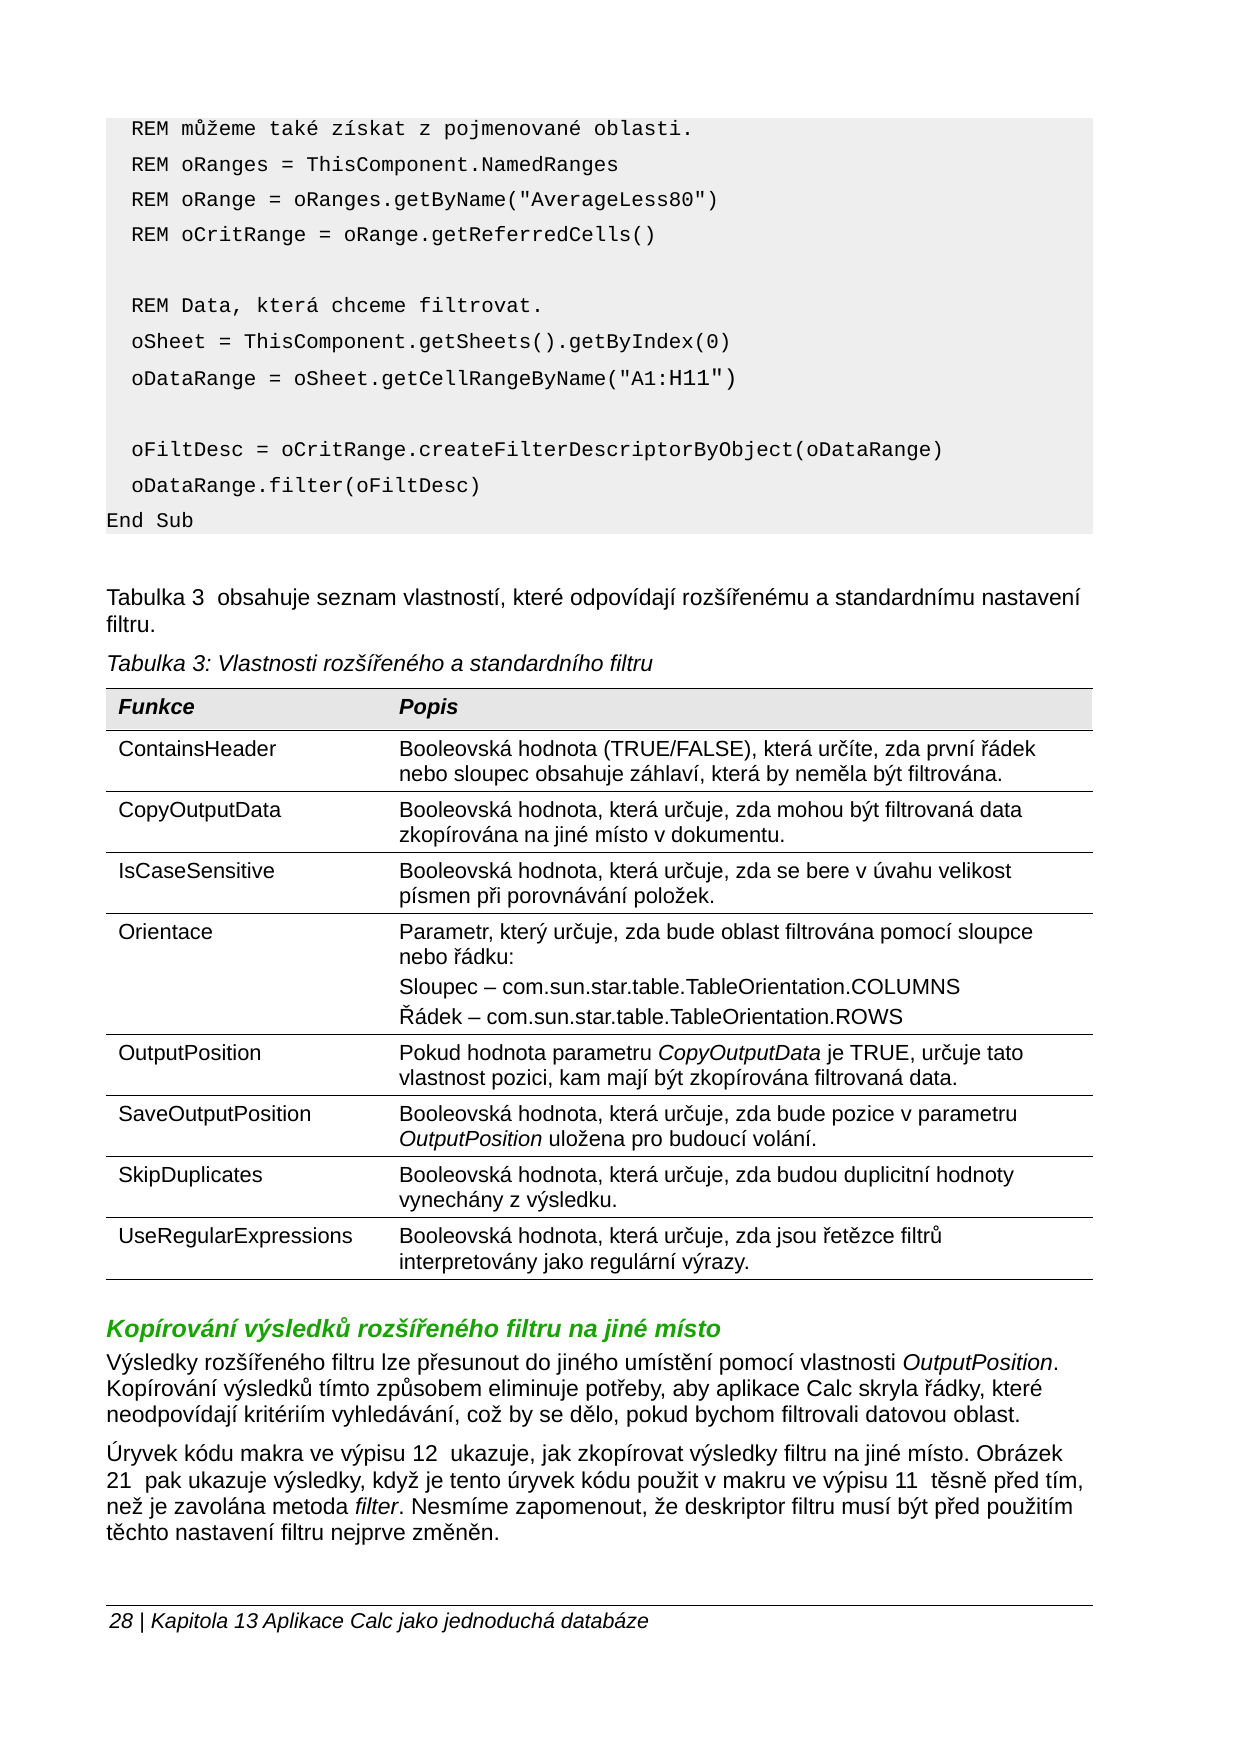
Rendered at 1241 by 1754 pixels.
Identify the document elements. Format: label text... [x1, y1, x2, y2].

table_cell SkipDuplicates [106, 1157, 387, 1217]
text oSheet = ThisComponent.getSheets().getByIndex(0) [106, 331, 1093, 354]
table_cell OutputPosition [106, 1035, 387, 1095]
table_cell Parametr, který určuje, zda bude oblast filtrována pomocí sloupce nebo řádku: Sloupec – com.sun.star.table.TableOrientation.COLUMNS Řádek – com.sun.star.table.TableOrientation.ROWS [387, 914, 1092, 1034]
text End Sub [106, 510, 1093, 534]
table_cell CopyOutputData [106, 792, 387, 852]
text Úryvek kódu makra ve výpisu 12 ukazuje, jak zkopírovat výsledky filtru na jiné místo. Obrázek 21 pak ukazuje výsledky, když je tento úryvek kódu použit v makru ve výpisu 11 těsně před tím, než je zavolána metoda filter. Nesmíme zapomenout, že deskriptor filtru musí být před použitím těchto nastavení filtru nejprve změněn. [106, 1440, 1093, 1546]
text Výsledky rozšířeného filtru lze přesunout do jiného umístění pomocí vlastnosti OutputPosition. Kopírování výsledků tímto způsobem eliminuje potřeby, aby aplikace Calc skryla řádky, které neodpovídají kritériím vyhledávání, což by se dělo, pokud bychom filtrovali datovou oblast. [106, 1349, 1093, 1428]
text REM můžeme také získat z pojmenované oblasti. [106, 118, 1093, 142]
table_cell Orientace [106, 914, 387, 1034]
table_cell ContainsHeader [106, 731, 387, 791]
text oDataRange.filter(oFiltDesc) [106, 474, 1093, 498]
text REM oRanges = ThisComponent.NamedRanges [106, 153, 1093, 177]
table_cell Booleovská hodnota, která určuje, zda jsou řetězce filtrů interpretovány jako regulární výrazy. [387, 1218, 1092, 1278]
text REM oRange = oRanges.getByName("AverageLess80") [106, 189, 1093, 213]
text REM oCritRange = oRange.getReferredCells() [106, 224, 1093, 248]
subtitle Kopírování výsledků rozšířeného filtru na jiné místo [106, 1314, 1093, 1343]
table_cell Booleovská hodnota, která určuje, zda mohou být filtrovaná data zkopírována na jiné místo v dokumentu. [387, 792, 1092, 852]
table_cell UseRegularExpressions [106, 1218, 387, 1278]
table_cell Booleovská hodnota, která určuje, zda bude pozice v parametru OutputPosition uložena pro budoucí volání. [387, 1096, 1092, 1156]
table_cell IsCaseSensitive [106, 853, 387, 913]
table_cell Booleovská hodnota (TRUE/FALSE), která určíte, zda první řádek nebo sloupec obsahuje záhlaví, která by neměla být filtrována. [387, 731, 1092, 791]
table_cell SaveOutputPosition [106, 1096, 387, 1156]
table_header Popis [387, 689, 1092, 729]
table_header Funkce [106, 689, 387, 729]
text Tabulka 3: Vlastnosti rozšířeného a standardního filtru [106, 649, 1093, 676]
text oDataRange = oSheet.getCellRangeByName("A1:H11") [106, 366, 1093, 392]
table_cell Pokud hodnota parametru CopyOutputData je TRUE, určuje tato vlastnost pozici, kam mají být zkopírována filtrovaná data. [387, 1035, 1092, 1095]
text oFiltDesc = oCritRange.createFilterDescriptorByObject(oDataRange) [106, 439, 1093, 463]
table_cell Booleovská hodnota, která určuje, zda budou duplicitní hodnoty vynechány z výsledku. [387, 1157, 1092, 1217]
text REM Data, která chceme filtrovat. [106, 295, 1093, 319]
text Tabulka 3 obsahuje seznam vlastností, které odpovídají rozšířenému a standardnímu nastavení filtru. [106, 584, 1093, 637]
table_cell Booleovská hodnota, která určuje, zda se bere v úvahu velikost písmen při porovnávání položek. [387, 853, 1092, 913]
